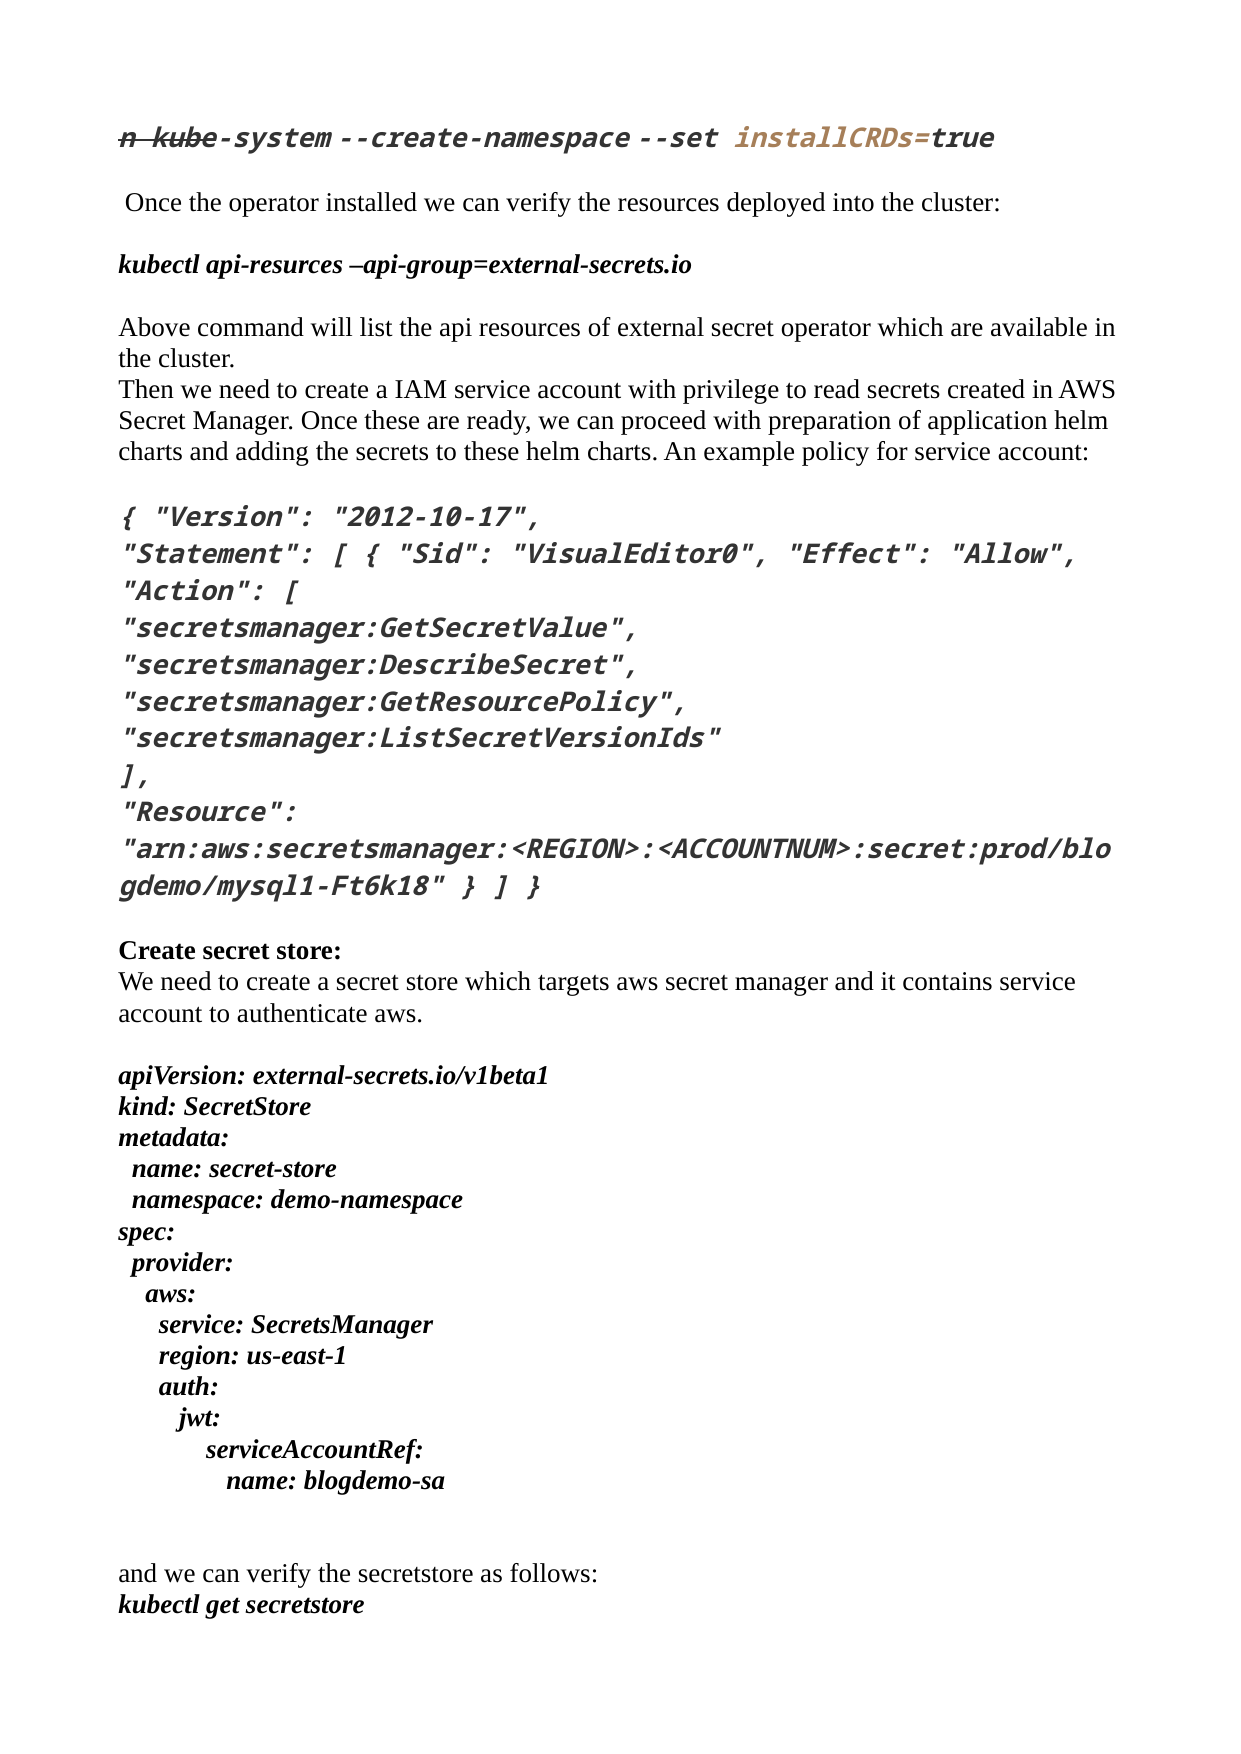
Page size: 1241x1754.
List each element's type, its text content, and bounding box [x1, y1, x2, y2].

text kubectl get secretstore [118, 1588, 1122, 1619]
text kind: SecretStore [118, 1090, 1122, 1121]
text kubectl api-resurces –api-group=external-secrets.io [118, 248, 1122, 279]
text region: us-east-1 [118, 1339, 1122, 1370]
text We need to create a secret store which targets aws secret manager and it contains service account to authenticate aws. [118, 966, 1122, 1028]
text "secretsmanager:GetResourcePolicy", [118, 682, 1122, 719]
text jwt: [118, 1402, 1122, 1433]
text service: SecretsManager [118, 1308, 1122, 1339]
text name: secret-store [118, 1152, 1122, 1183]
text metadata: [118, 1121, 1122, 1152]
text n kube-system --create-namespace --set installCRDs=true [118, 118, 1122, 155]
text provider: [118, 1246, 1122, 1277]
text ], [118, 756, 1122, 793]
text "secretsmanager:ListSecretVersionIds" [118, 719, 1122, 756]
text spec: [118, 1215, 1122, 1246]
text auth: [118, 1370, 1122, 1402]
text "Statement": [ { "Sid": "VisualEditor0", "Effect": "Allow", "Action": [ [118, 534, 1122, 608]
text "Resource": "arn:aws:secretsmanager:<REGION>:<ACCOUNTNUM>:secret:prod/blogdemo/mysql1-Ft6k18" } ] } [118, 793, 1122, 903]
text { "Version": "2012-10-17", [118, 498, 1122, 534]
text Create secret store: [118, 934, 1122, 966]
text serviceAccountRef: [118, 1433, 1122, 1464]
text and we can verify the secretstore as follows: [118, 1557, 1122, 1588]
text Then we need to create a IAM service account with privilege to read secrets created in AWS Secret Manager. Once these are ready, we can proceed with preparation of application helm charts and adding the secrets to these helm charts. An example policy for service account: [118, 373, 1122, 466]
text "secretsmanager:GetSecretValue", [118, 608, 1122, 645]
text "secretsmanager:DescribeSecret", [118, 645, 1122, 682]
text apiVersion: external-secrets.io/v1beta1 [118, 1059, 1122, 1090]
text Once the operator installed we can verify the resources deployed into the cluster: [118, 186, 1122, 217]
text aws: [118, 1277, 1122, 1308]
text namespace: demo-namespace [118, 1183, 1122, 1215]
text name: blogdemo-sa [118, 1464, 1122, 1495]
text Above command will list the api resources of external secret operator which are available in the cluster. [118, 311, 1122, 373]
